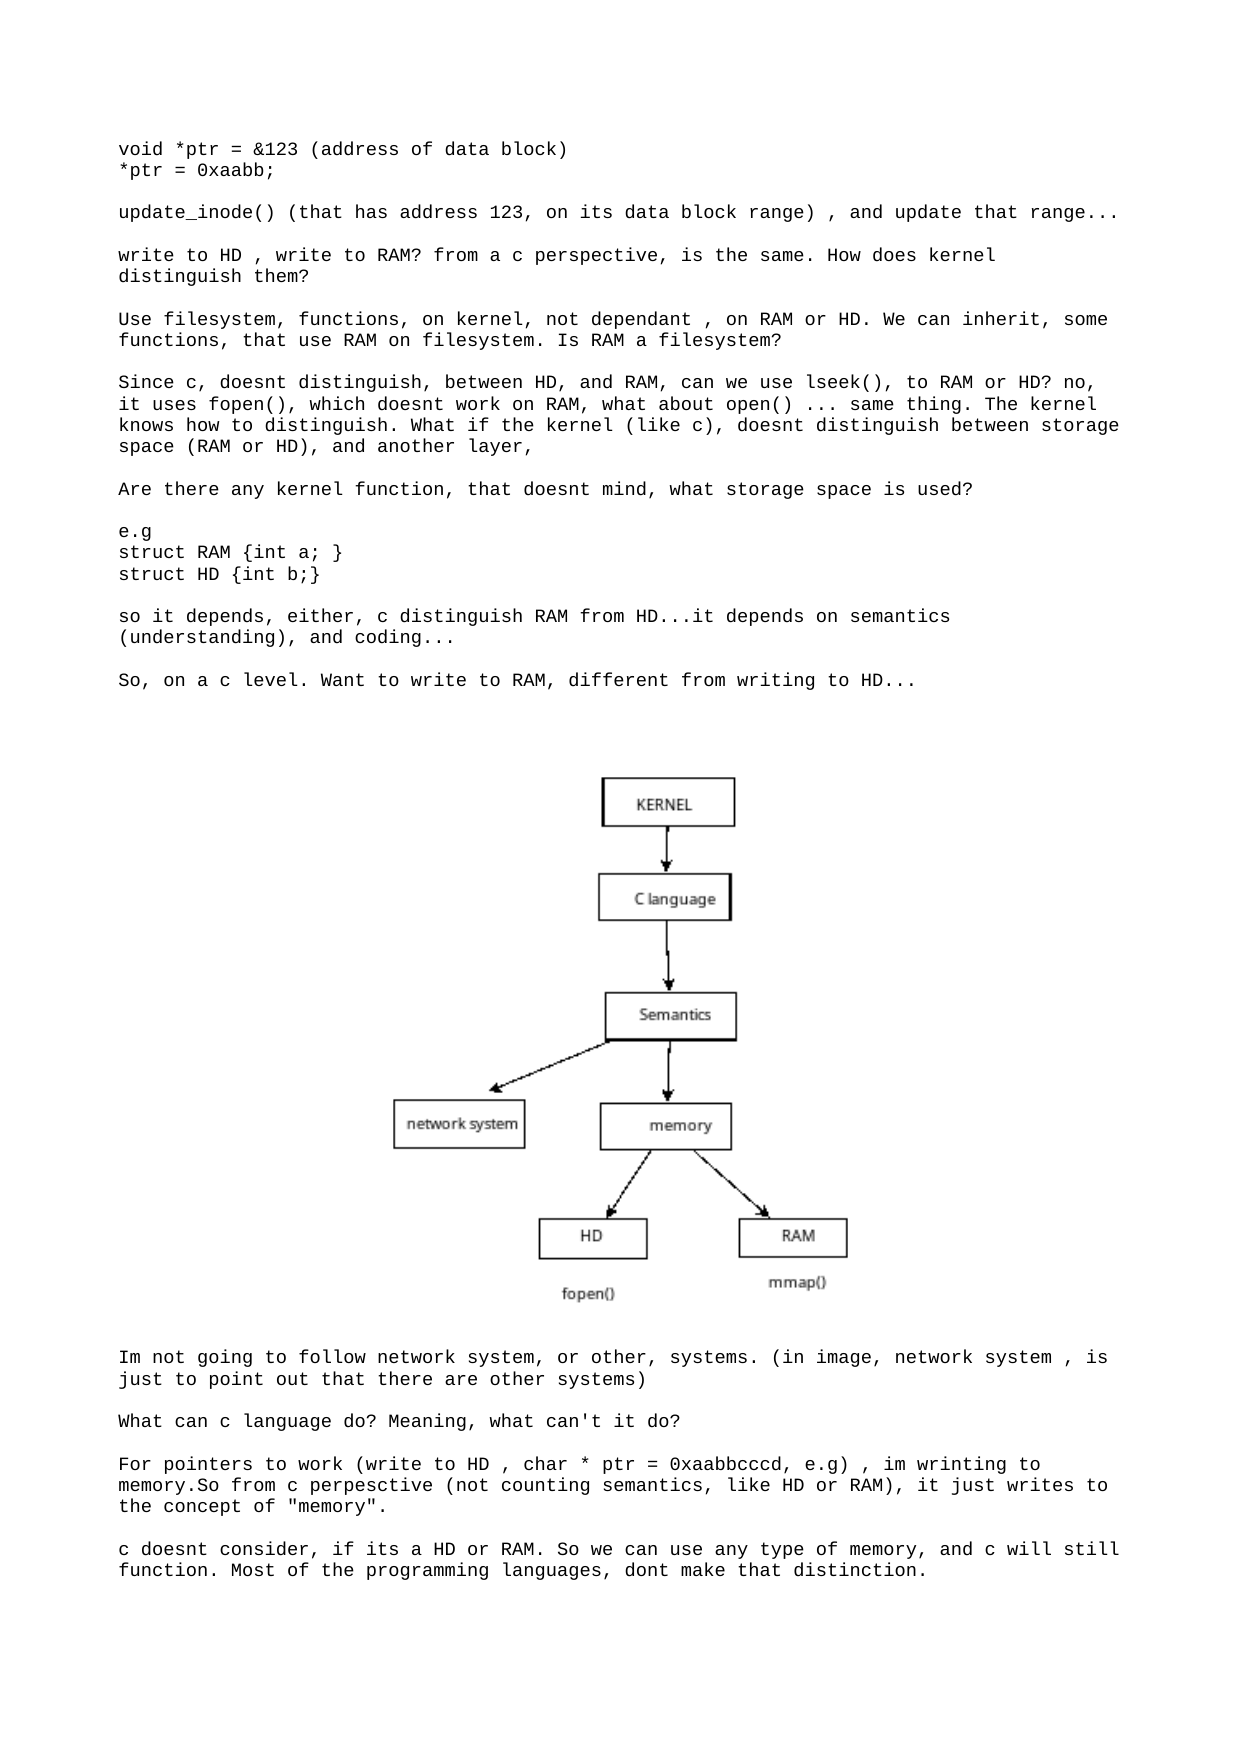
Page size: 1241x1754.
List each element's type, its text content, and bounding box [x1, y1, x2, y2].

text struct HD {int b;} [118, 564, 1122, 586]
text void *ptr = &123 (address of data block) [118, 139, 1122, 161]
text So, on a c level. Want to write to RAM, different from writing to HD... [118, 671, 1122, 692]
text Use filesystem, functions, on kernel, not dependant , on RAM or HD. We can inherit, some functions, that use RAM on filesystem. Is RAM a filesystem? [118, 309, 1122, 352]
text c doesnt consider, if its a HD or RAM. So we can use any type of memory, and c will still function. Most of the programming languages, dont make that distinction. [118, 1539, 1122, 1582]
text *ptr = 0xaabb; [118, 161, 1122, 182]
text Im not going to follow network system, or other, systems. (in image, network system , is just to point out that there are other systems) [118, 1348, 1122, 1391]
text write to HD , write to RAM? from a c perspective, is the same. How does kernel distinguish them? [118, 246, 1122, 288]
text For pointers to work (write to HD , char * ptr = 0xaabbcccd, e.g) , im wrinting to memory.So from c perpesctive (not counting semantics, like HD or RAM), it just writes to the concept of "memory". [118, 1454, 1122, 1518]
text What can c language do? Meaning, what can't it do? [118, 1412, 1122, 1433]
text Since c, doesnt distinguish, between HD, and RAM, can we use lseek(), to RAM or HD? no, it uses fopen(), which doesnt work on RAM, what about open() ... same thing. The kernel knows how to distinguish. What if the kernel (like c), doesnt distinguish between storage space (RAM or HD), and another layer, [118, 373, 1122, 458]
picture [392, 776, 848, 1306]
text Are there any kernel function, that doesnt mind, what storage space is used? [118, 479, 1122, 501]
text e.g [118, 522, 1122, 543]
text so it depends, either, c distinguish RAM from HD...it depends on semantics (understanding), and coding... [118, 607, 1122, 649]
text update_inode() (that has address 123, on its data block range) , and update that range... [118, 203, 1122, 224]
text struct RAM {int a; } [118, 543, 1122, 564]
